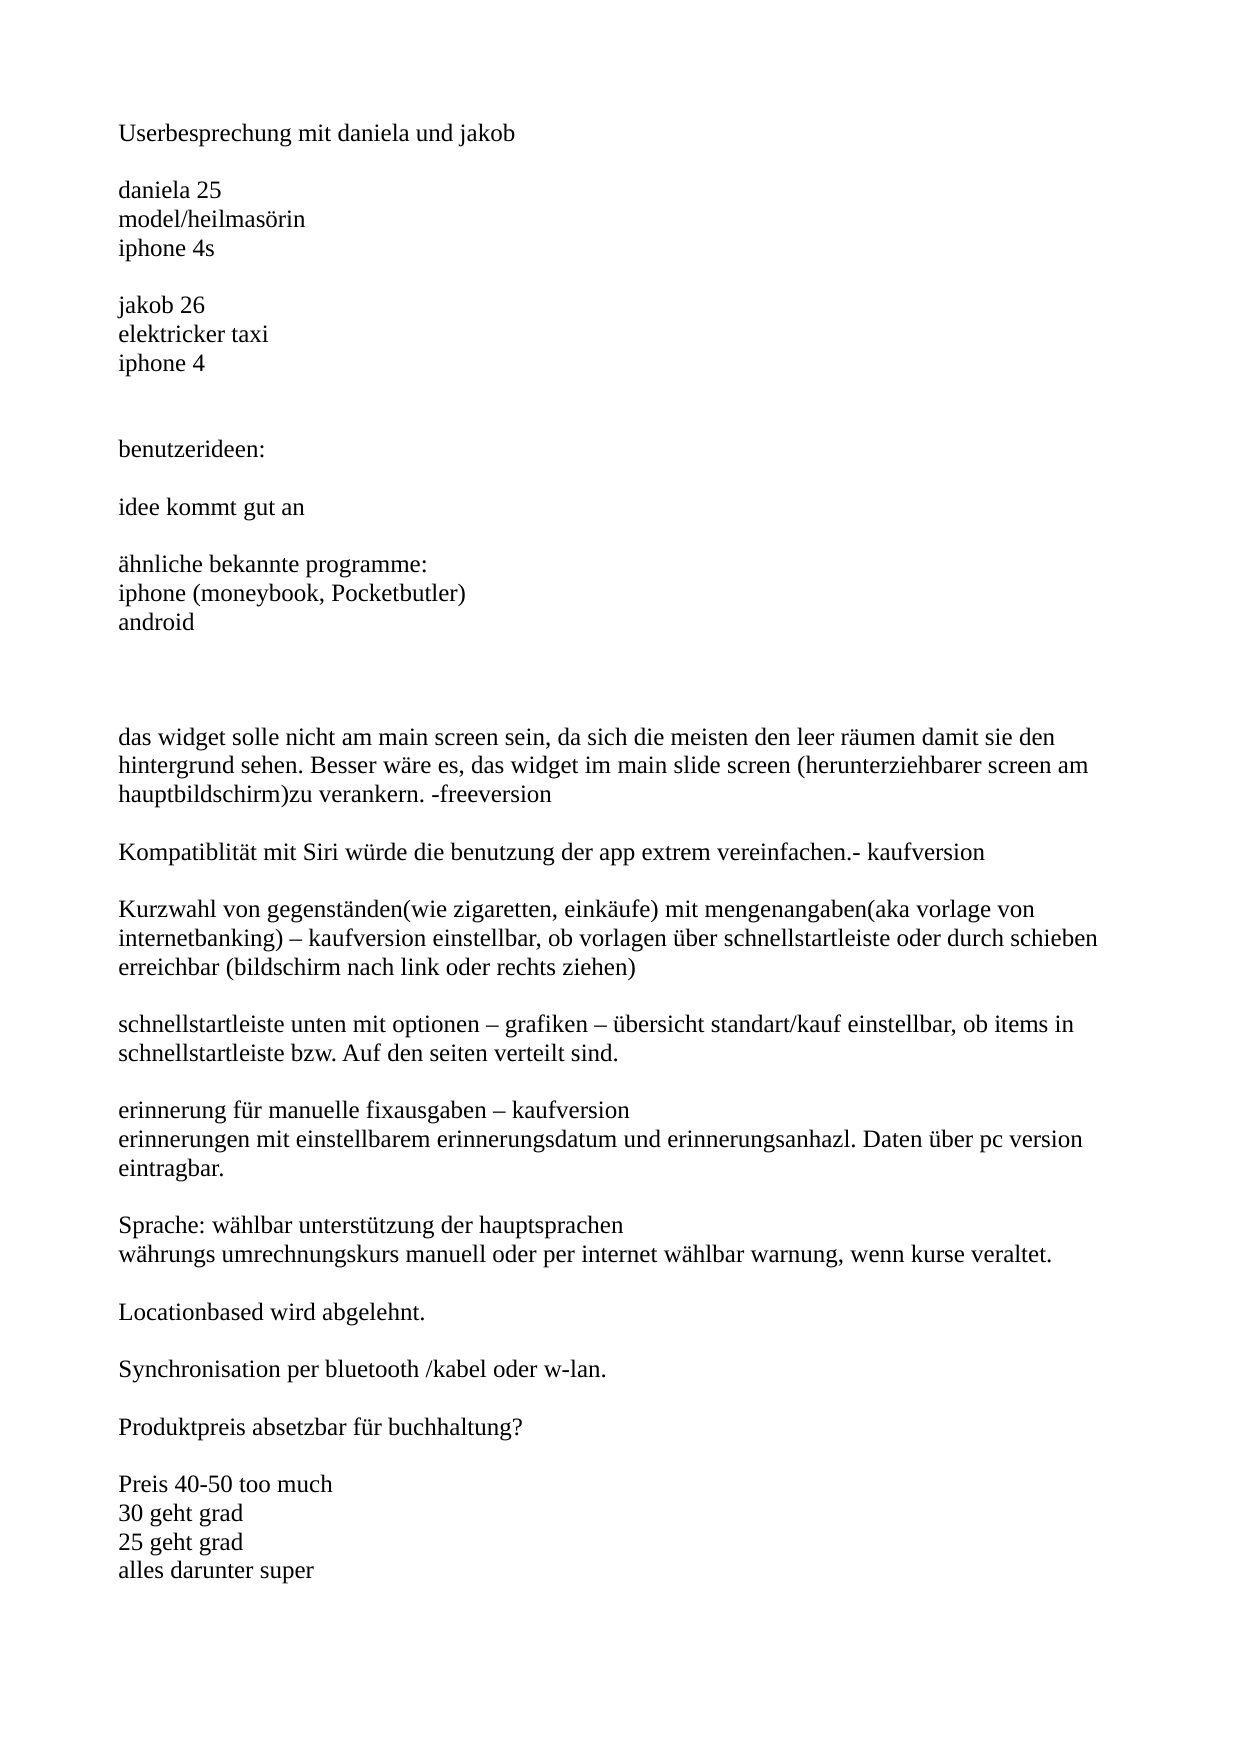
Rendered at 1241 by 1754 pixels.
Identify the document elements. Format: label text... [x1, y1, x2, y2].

text android [118, 607, 1122, 636]
text Produktpreis absetzbar für buchhaltung? [118, 1412, 1122, 1441]
text erinnerung für manuelle fixausgaben – kaufversion [118, 1096, 1122, 1124]
text iphone 4 [118, 348, 1122, 377]
text Locationbased wird abgelehnt. [118, 1297, 1122, 1326]
text Synchronisation per bluetooth /kabel oder w-lan. [118, 1354, 1122, 1383]
text 25 geht grad [118, 1527, 1122, 1556]
text schnellstartleiste unten mit optionen – grafiken – übersicht standart/kauf einstellbar, ob items in schnellstartleiste bzw. Auf den seiten verteilt sind. [118, 1009, 1122, 1067]
text ähnliche bekannte programme: [118, 549, 1122, 578]
text idee kommt gut an [118, 492, 1122, 521]
text iphone (moneybook, Pocketbutler) [118, 578, 1122, 607]
text elektricker taxi [118, 319, 1122, 348]
text Kompatiblität mit Siri würde die benutzung der app extrem vereinfachen.- kaufversion [118, 837, 1122, 866]
text erinnerungen mit einstellbarem erinnerungsdatum und erinnerungsanhazl. Daten über pc version eintragbar. [118, 1124, 1122, 1182]
text Kurzwahl von gegenständen(wie zigaretten, einkäufe) mit mengenangaben(aka vorlage von internetbanking) – kaufversion einstellbar, ob vorlagen über schnellstartleiste oder durch schieben erreichbar (bildschirm nach link oder rechts ziehen) [118, 894, 1122, 981]
text Sprache: wählbar unterstützung der hauptsprachen [118, 1211, 1122, 1239]
text daniela 25 [118, 176, 1122, 204]
text währungs umrechnungskurs manuell oder per internet wählbar warnung, wenn kurse veraltet. [118, 1239, 1122, 1268]
text Userbesprechung mit daniela und jakob [118, 118, 1122, 147]
text jakob 26 [118, 291, 1122, 319]
text 30 geht grad [118, 1498, 1122, 1527]
text Preis 40-50 too much [118, 1469, 1122, 1498]
text benutzerideen: [118, 434, 1122, 463]
text das widget solle nicht am main screen sein, da sich die meisten den leer räumen damit sie den hintergrund sehen. Besser wäre es, das widget im main slide screen (herunterziehbarer screen am hauptbildschirm)zu verankern. -freeversion [118, 722, 1122, 808]
text iphone 4s [118, 233, 1122, 262]
text alles darunter super [118, 1556, 1122, 1584]
text model/heilmasörin [118, 204, 1122, 233]
